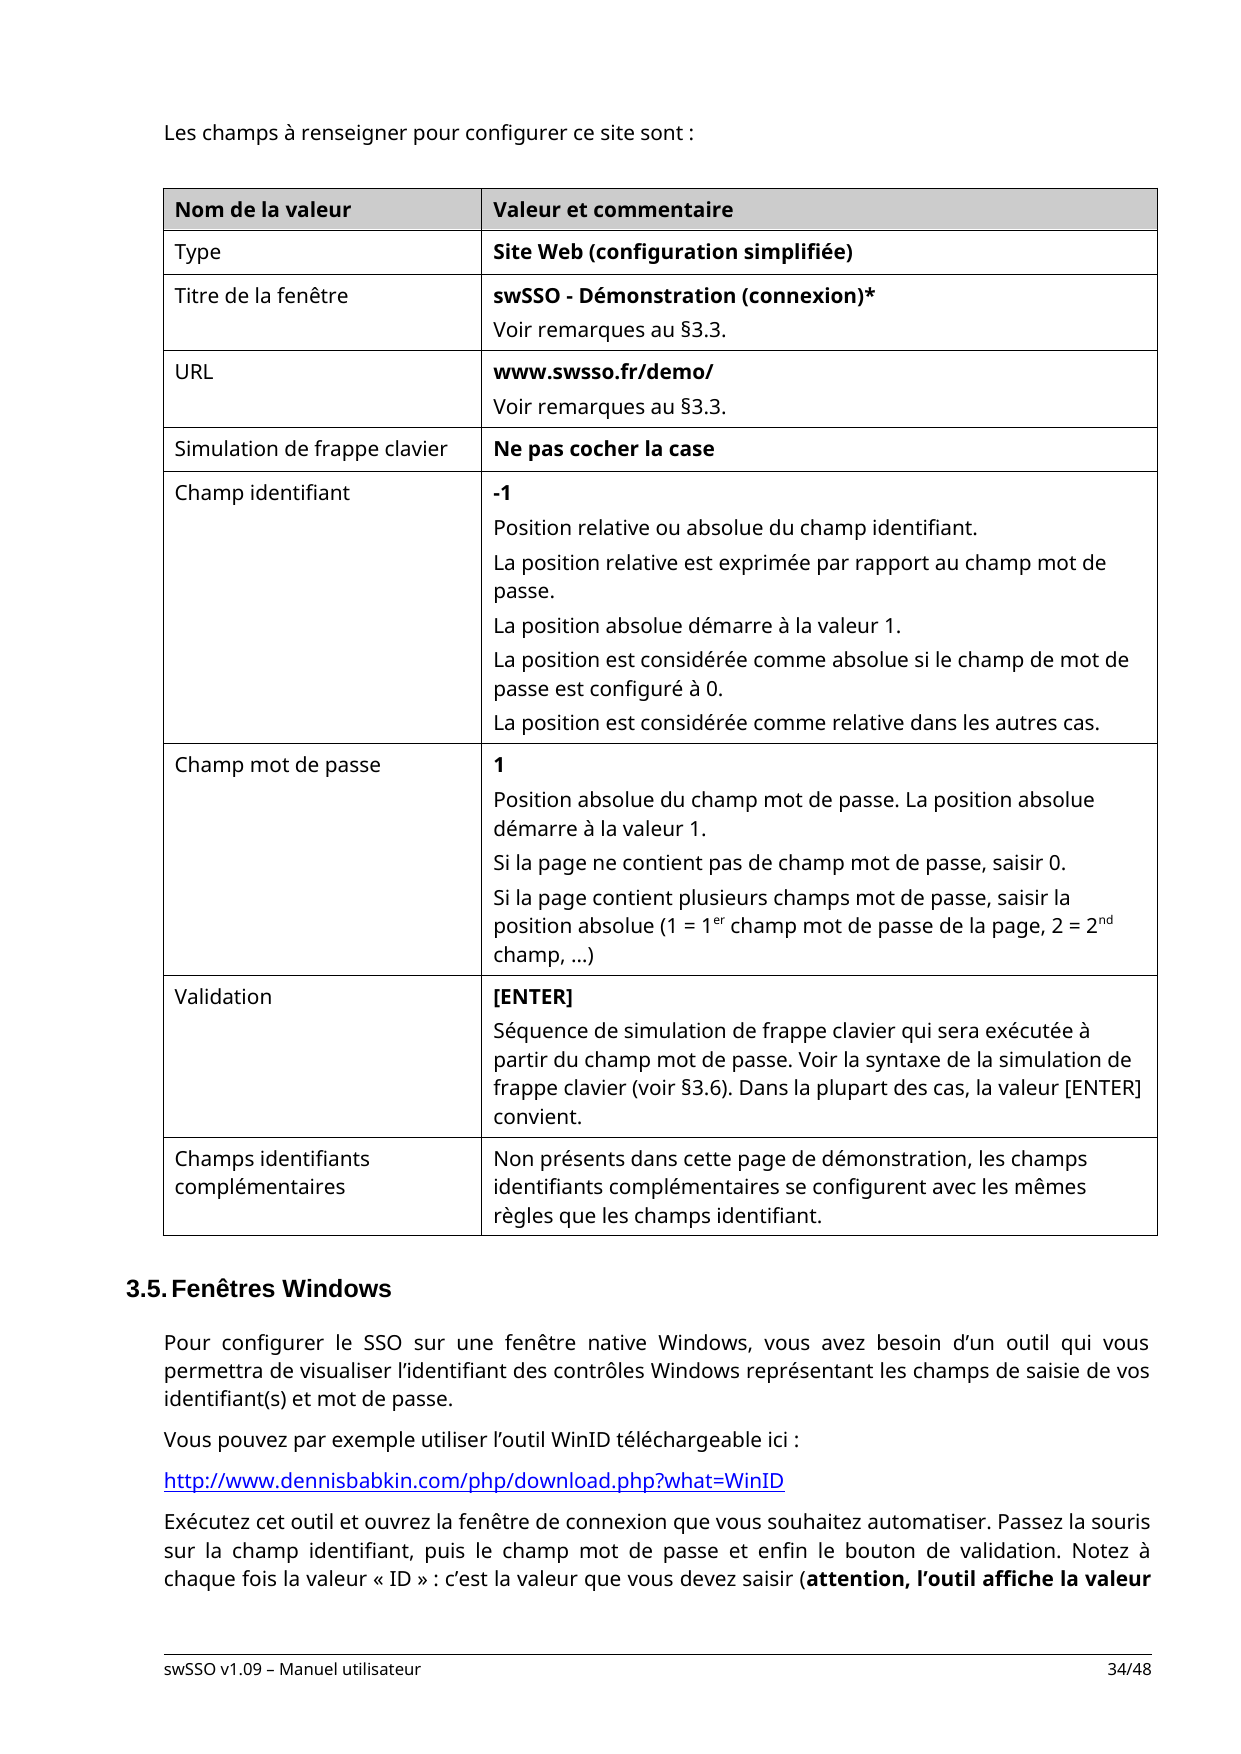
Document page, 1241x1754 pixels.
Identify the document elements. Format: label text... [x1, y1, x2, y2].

table_cell [ENTER] Séquence de simulation de frappe clavier qui sera exécutée à partir du champ mot de passe. Voir la syntaxe de la simulation de frappe clavier (voir §3.6). Dans la plupart des cas, la valeur [ENTER] convient. [482, 976, 1157, 1137]
text http://www.dennisbabkin.com/php/download.php?what=WinID [164, 1466, 1152, 1495]
table_cell Champ mot de passe [164, 744, 481, 974]
text Exécutez cet outil et ouvrez la fenêtre de connexion que vous souhaitez automatiser. Passez la souris sur la champ identifiant, puis le champ mot de passe et enfin le bouton de validation. Notez à chaque fois la valeur « ID » : c’est la valeur que vous devez saisir (attention, l’outil affiche la valeur [164, 1507, 1152, 1593]
text Les champs à renseigner pour configurer ce site sont : [164, 118, 1152, 147]
table_cell www.swsso.fr/demo/ Voir remarques au §3.3. [482, 351, 1157, 427]
table_cell -1 Position relative ou absolue du champ identifiant. La position relative est exprimée par rapport au champ mot de passe. La position absolue démarre à la valeur 1. La position est considérée comme absolue si le champ de mot de passe est configuré à 0. La position est considérée comme relative dans les autres cas. [482, 472, 1157, 743]
table_cell swSSO - Démonstration (connexion)* Voir remarques au §3.3. [482, 275, 1157, 350]
text Pour configurer le SSO sur une fenêtre native Windows, vous avez besoin d’un outil qui vous permettra de visualiser l’identifiant des contrôles Windows représentant les champs de saisie de vos identifiant(s) et mot de passe. [164, 1328, 1152, 1413]
table_cell Non présents dans cette page de démonstration, les champs identifiants complémentaires se configurent avec les mêmes règles que les champs identifiant. [482, 1138, 1157, 1235]
table_cell 1 Position absolue du champ mot de passe. La position absolue démarre à la valeur 1. Si la page ne contient pas de champ mot de passe, saisir 0. Si la page contient plusieurs champs mot de passe, saisir la position absolue (1 = 1er champ mot de passe de la page, 2 = 2nd champ, …) [482, 744, 1157, 974]
table_header Valeur et commentaire [482, 189, 1157, 229]
table_cell URL [164, 351, 481, 427]
table_cell Simulation de frappe clavier [164, 428, 481, 471]
table_cell Ne pas cocher la case [482, 428, 1157, 471]
subtitle Fenêtres Windows [126, 1274, 1152, 1303]
table_header Nom de la valeur [164, 189, 481, 229]
table_cell Validation [164, 976, 481, 1137]
table_cell Champ identifiant [164, 472, 481, 743]
table_cell Champs identifiants complémentaires [164, 1138, 481, 1235]
table_cell Site Web (configuration simplifiée) [482, 231, 1157, 273]
table_cell Type [164, 231, 481, 273]
text Vous pouvez par exemple utiliser l’outil WinID téléchargeable ici : [164, 1426, 1152, 1454]
table_cell Titre de la fenêtre [164, 275, 481, 350]
